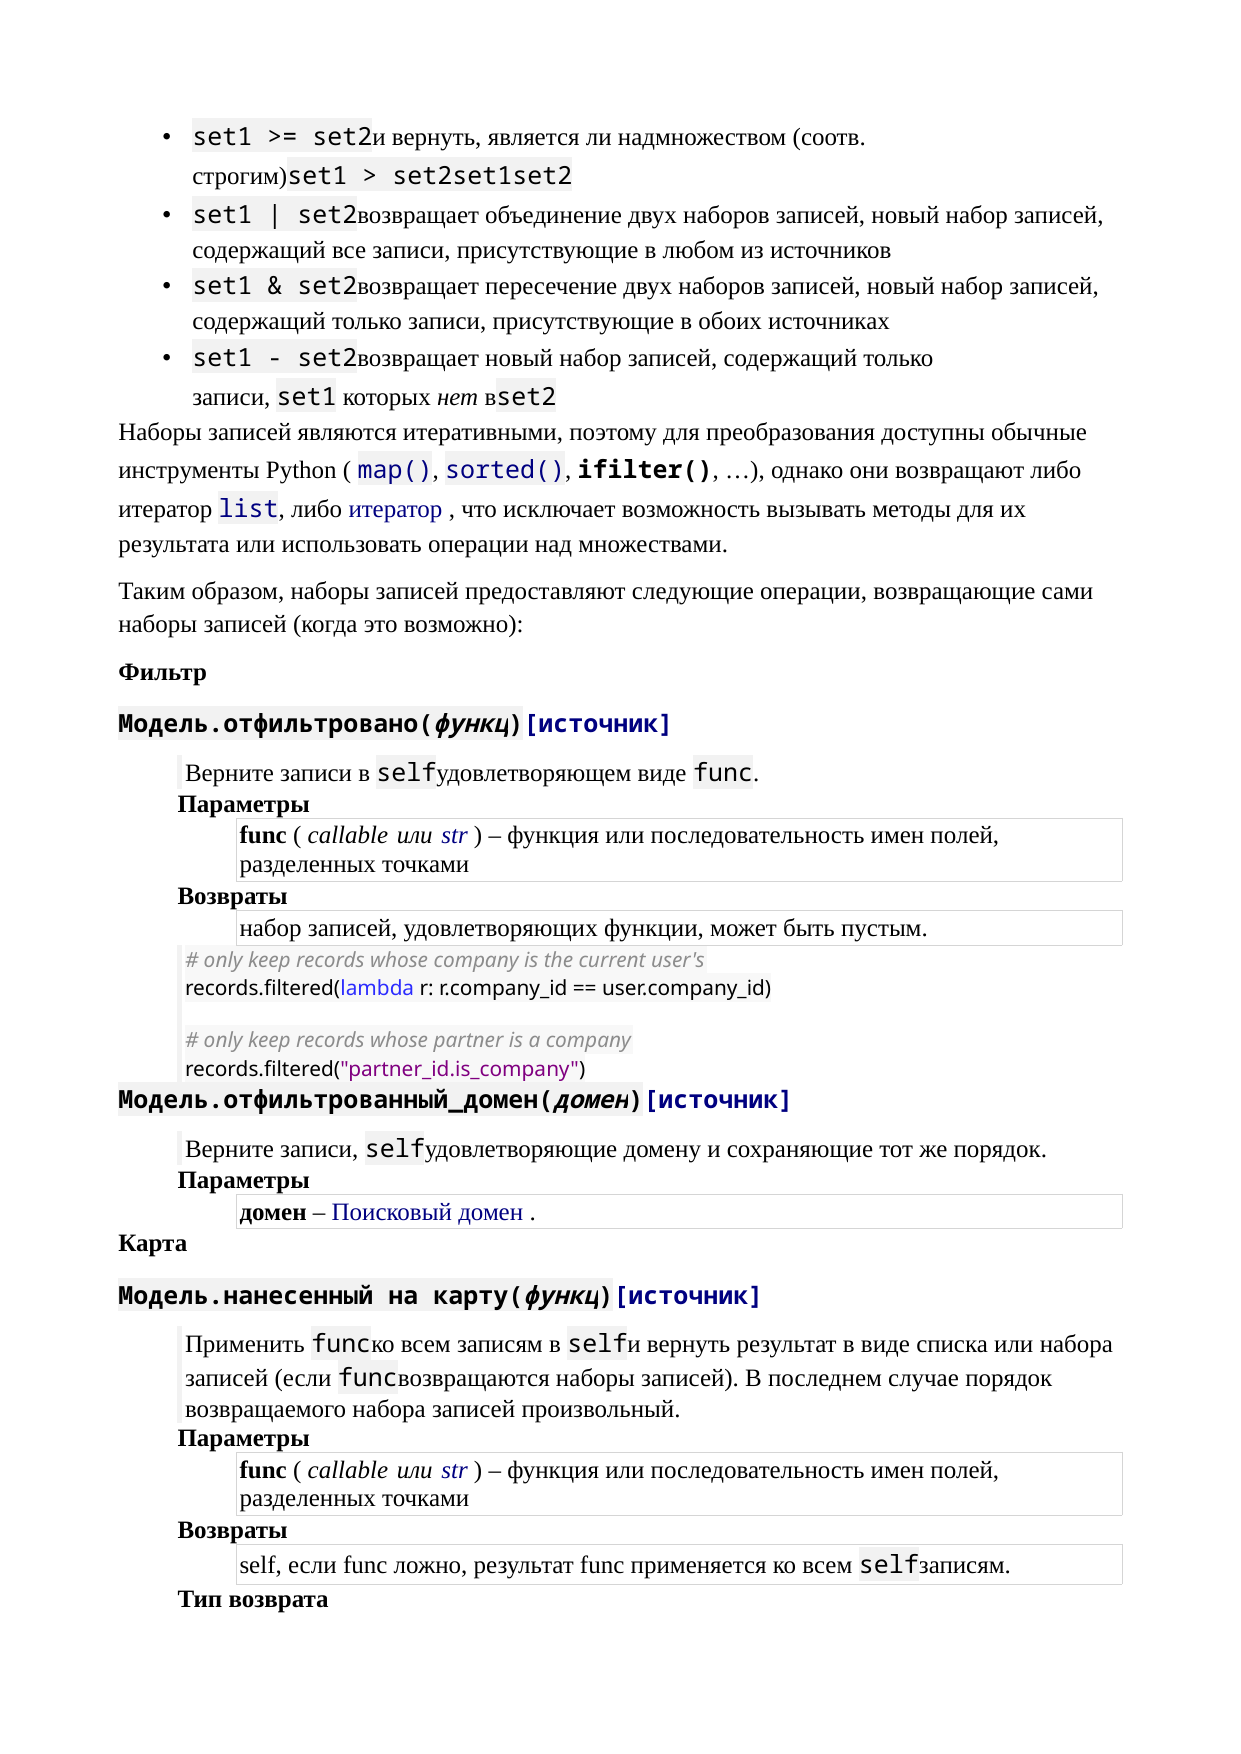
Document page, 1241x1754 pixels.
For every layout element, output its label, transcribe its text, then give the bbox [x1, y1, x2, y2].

list func ( callable или str ) – функция или последовательность имен полей, разделенных точками [237, 819, 1122, 881]
list набор записей, удовлетворяющих функции, может быть пустым. [237, 911, 1122, 945]
list self, если func ложно, результат func применяется ко всем selfзаписям. [237, 1545, 1122, 1584]
text records.filtered(lambda r: r.company_id == user.company_id) [182, 973, 1122, 1002]
subtitle Возвраты [177, 881, 1122, 910]
text Таким образом, наборы записей предоставляют следующие операции, возвращающие сами наборы записей (когда это возможно): [118, 576, 1122, 638]
list set1 | set2возвращает объединение двух наборов записей, новый набор записей, содержащий все записи, присутствующие в любом из источников [162, 196, 1122, 263]
subtitle Параметры [177, 789, 1122, 818]
text # only keep records whose company is the current user's [182, 945, 1122, 973]
subtitle Карта [118, 1228, 1122, 1257]
text records.filtered("partner_id.is_company") [182, 1054, 1122, 1082]
list Применить funcко всем записям в selfи вернуть результат в виде списка или набора записей (если funcвозвращаются наборы записей). В последнем случае порядок возвращаемого набора записей произвольный. [182, 1326, 1122, 1423]
list func ( callable или str ) – функция или последовательность имен полей, разделенных точками [237, 1453, 1122, 1515]
subtitle Модель.нанесенный на карту(функц)[источник] [118, 1277, 1122, 1311]
subtitle Модель.отфильтровано(функц)[источник] [118, 706, 1122, 740]
list set1 >= set2и вернуть, является ли надмножеством (соотв. строгим)set1 > set2set1set2 [162, 118, 1122, 191]
list Верните записи, selfудовлетворяющие домену и сохраняющие тот же порядок. [182, 1131, 1122, 1165]
subtitle Параметры [177, 1423, 1122, 1452]
subtitle Возвраты [177, 1515, 1122, 1544]
list домен – Поисковый домен . [237, 1195, 1122, 1228]
subtitle Тип возврата [177, 1584, 1122, 1613]
text Наборы записей являются итеративными, поэтому для преобразования доступны обычные инструменты Python ( map(), sorted(), ifilter(), …), однако они возвращают либо итератор list, либо итератор , что исключает возможность вызывать методы для их результата или использовать операции над множествами. [118, 417, 1122, 558]
list Верните записи в selfудовлетворяющем виде func. [182, 755, 1122, 789]
subtitle Параметры [177, 1165, 1122, 1193]
list set1 & set2возвращает пересечение двух наборов записей, новый набор записей, содержащий только записи, присутствующие в обоих источниках [162, 268, 1122, 335]
subtitle Модель.отфильтрованный_домен(домен)[источник] [118, 1082, 1122, 1116]
text # only keep records whose partner is a company [182, 1025, 1122, 1054]
list set1 - set2возвращает новый набор записей, содержащий только записи, set1 которых нет вset2 [162, 339, 1122, 412]
subtitle Фильтр [118, 657, 1122, 686]
